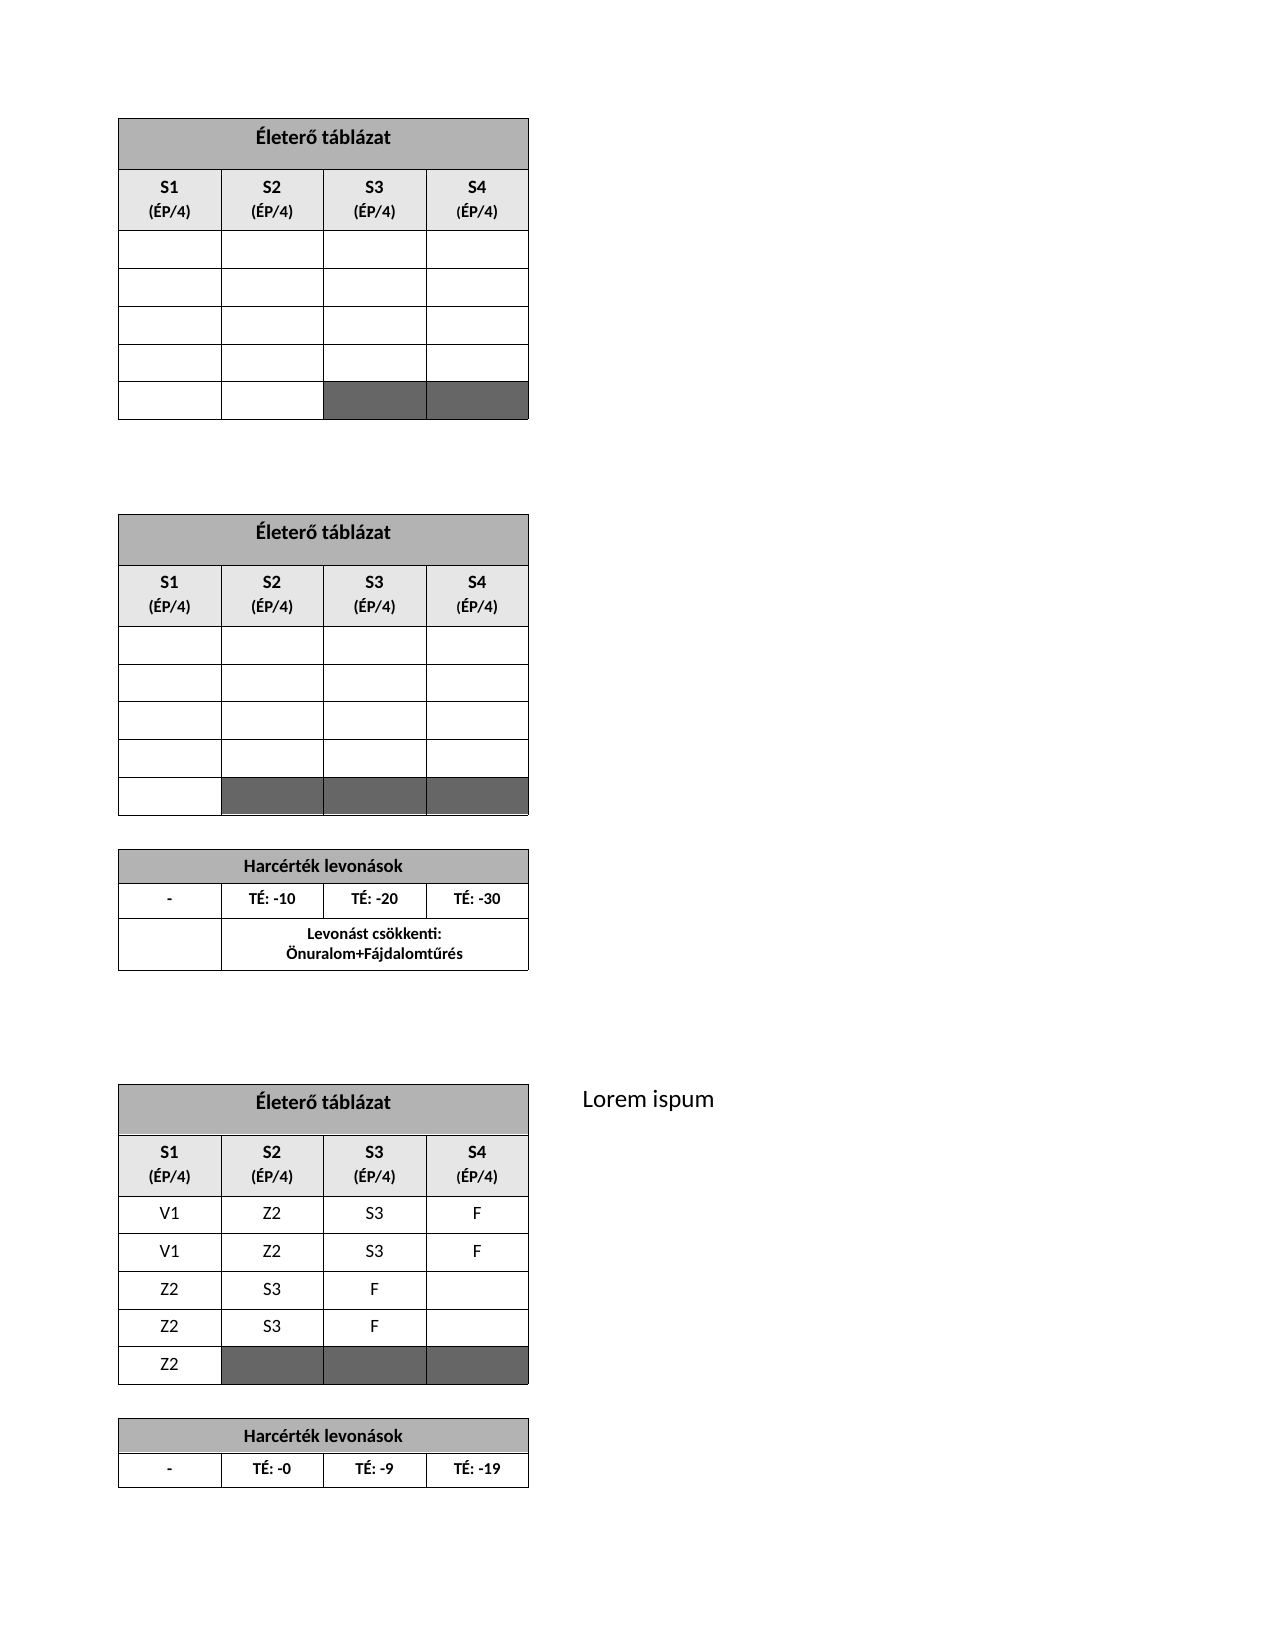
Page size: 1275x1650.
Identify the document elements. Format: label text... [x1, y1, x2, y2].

table_cell S2 (ÉP/4) [222, 170, 323, 230]
table_cell TÉ: -19 [427, 1454, 528, 1487]
table_cell [222, 345, 323, 381]
table_cell [427, 1272, 528, 1309]
table_cell [324, 665, 426, 701]
table_cell [119, 231, 221, 268]
table_cell Z2 [119, 1347, 221, 1384]
table_cell S4 (ÉP/4) [427, 566, 528, 626]
table_cell [324, 778, 426, 814]
table_header Harcérték levonások [119, 850, 528, 883]
table_cell [119, 382, 221, 419]
table_cell [119, 627, 221, 664]
table_cell [222, 627, 323, 664]
table_cell [222, 269, 323, 306]
table_cell TÉ: -20 [324, 884, 426, 917]
table_cell [324, 740, 426, 777]
table_cell [427, 702, 528, 739]
table_cell [119, 269, 221, 306]
table_cell [427, 231, 528, 268]
table_cell [222, 702, 323, 739]
table_cell [324, 702, 426, 739]
table_cell S3 [324, 1197, 426, 1233]
table_cell [119, 740, 221, 777]
table_cell TÉ: -30 [427, 884, 528, 917]
table_cell [119, 665, 221, 701]
table_cell [324, 345, 426, 381]
table_cell S3 (ÉP/4) [324, 170, 426, 230]
table_cell Levonást csökkenti: Önuralom+Fájdalomtűrés [222, 919, 528, 970]
table_cell [222, 778, 323, 814]
table_cell [427, 345, 528, 381]
table_cell TÉ: -0 [222, 1454, 323, 1487]
table_cell [427, 1310, 528, 1346]
table_cell [119, 307, 221, 343]
table_cell F [324, 1310, 426, 1346]
table_cell [427, 778, 528, 814]
table_cell [119, 919, 221, 970]
table_cell Z2 [222, 1197, 323, 1233]
table_cell S3 [222, 1272, 323, 1309]
table_cell [222, 231, 323, 268]
table_cell S3 [324, 1234, 426, 1271]
table_cell [222, 1347, 323, 1384]
table_cell [427, 740, 528, 777]
table_cell - [119, 884, 221, 917]
table_cell [222, 665, 323, 701]
table_cell S2 (ÉP/4) [222, 566, 323, 626]
table_cell S1 (ÉP/4) [119, 566, 221, 626]
table_cell V1 [119, 1197, 221, 1233]
table_cell [222, 382, 323, 419]
table_cell [324, 382, 426, 419]
table_cell F [427, 1197, 528, 1233]
table_cell [119, 778, 221, 814]
table_cell [427, 1347, 528, 1384]
table_cell [222, 740, 323, 777]
table_cell TÉ: -9 [324, 1454, 426, 1487]
table_cell S3 (ÉP/4) [324, 566, 426, 626]
table_cell [427, 382, 528, 419]
text Lorem ispum [582, 1083, 1157, 1114]
table_cell [324, 627, 426, 664]
table_cell [427, 665, 528, 701]
table_cell [427, 627, 528, 664]
table_cell Z2 [119, 1272, 221, 1309]
table_header Harcérték levonások [119, 1419, 528, 1452]
table_cell F [324, 1272, 426, 1309]
table_header Életerő táblázat [119, 119, 528, 169]
table_cell Z2 [222, 1234, 323, 1271]
table_cell [324, 231, 426, 268]
table_cell - [119, 1454, 221, 1487]
table_cell F [427, 1234, 528, 1271]
table_header Életerő táblázat [119, 515, 528, 565]
table_cell TÉ: -10 [222, 884, 323, 917]
table_cell S3 (ÉP/4) [324, 1136, 426, 1196]
table_cell [222, 307, 323, 343]
table_cell S2 (ÉP/4) [222, 1136, 323, 1196]
table_cell [119, 345, 221, 381]
table_cell S1 (ÉP/4) [119, 170, 221, 230]
table_cell S1 (ÉP/4) [119, 1136, 221, 1196]
table_cell V1 [119, 1234, 221, 1271]
table_cell S3 [222, 1310, 323, 1346]
table_cell Z2 [119, 1310, 221, 1346]
table_header Életerő táblázat [119, 1085, 528, 1134]
table_cell [119, 702, 221, 739]
table_cell [324, 269, 426, 306]
table_cell [324, 1347, 426, 1384]
table_cell [427, 307, 528, 343]
table_cell [324, 307, 426, 343]
table_cell [427, 269, 528, 306]
table_cell S4 (ÉP/4) [427, 1136, 528, 1196]
table_cell S4 (ÉP/4) [427, 170, 528, 230]
